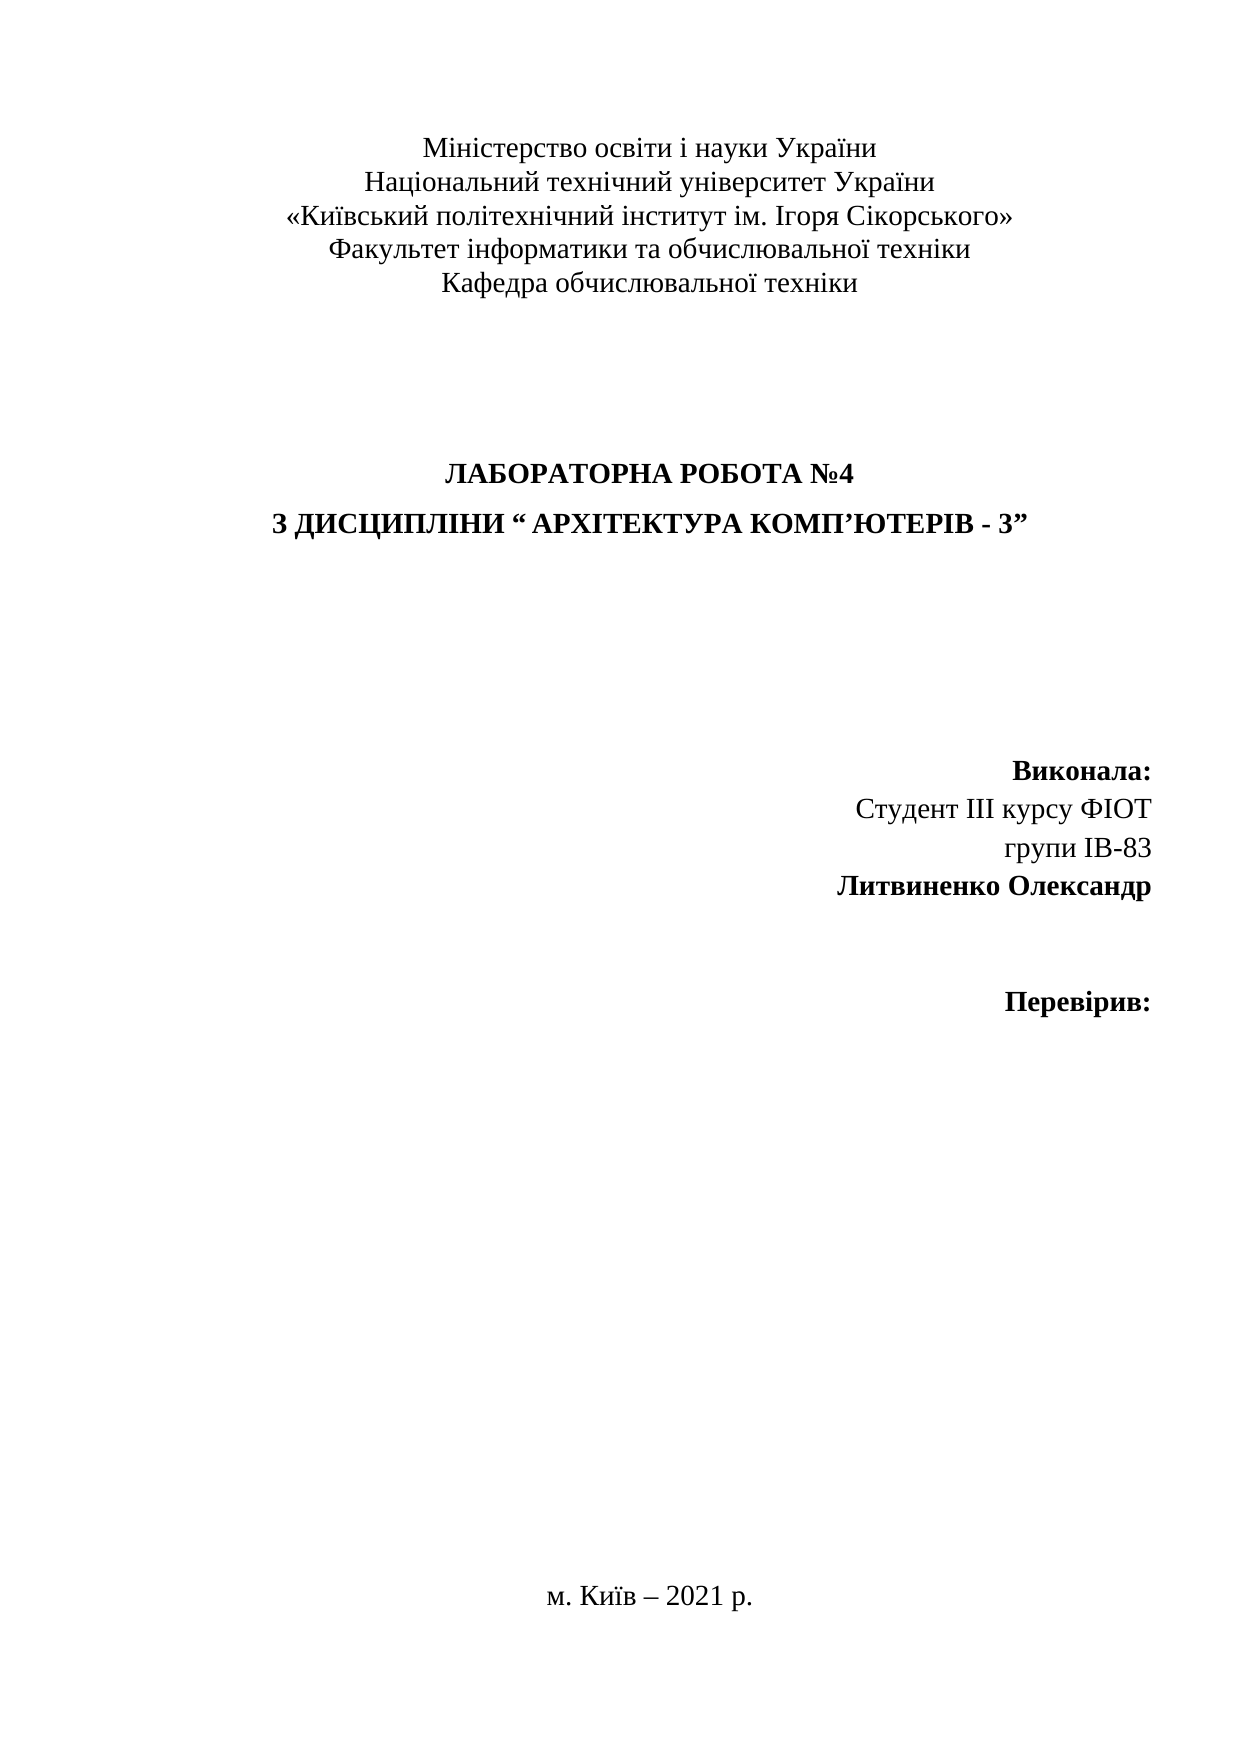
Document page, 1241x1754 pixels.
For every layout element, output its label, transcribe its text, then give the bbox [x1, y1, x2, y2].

text З ДИСЦИПЛІНИ “ АРХІТЕКТУРА КОМП’ЮТЕРІВ - 3” [148, 507, 1152, 540]
text Кафедра обчислювальної техніки [148, 265, 1152, 298]
text Перевірив: [223, 984, 1152, 1017]
text м. Київ – 2021 р. [148, 1578, 1152, 1611]
text Національний технічний університет України [148, 164, 1152, 198]
text Виконала: [148, 753, 1152, 786]
text ЛАБОРАТОРНА РОБОТА №4 [148, 456, 1152, 490]
text Литвиненко Олександр [148, 868, 1152, 902]
text Міністерство освіти і науки України [148, 131, 1152, 164]
text Факультет інформатики та обчислювальної техніки [148, 231, 1152, 265]
text Студент ІІІ курсу ФІОТ [148, 791, 1152, 825]
text групи ІВ-83 [148, 830, 1152, 863]
text «Київський політехнічний інститут ім. Ігоря Сікорського» [148, 198, 1152, 231]
